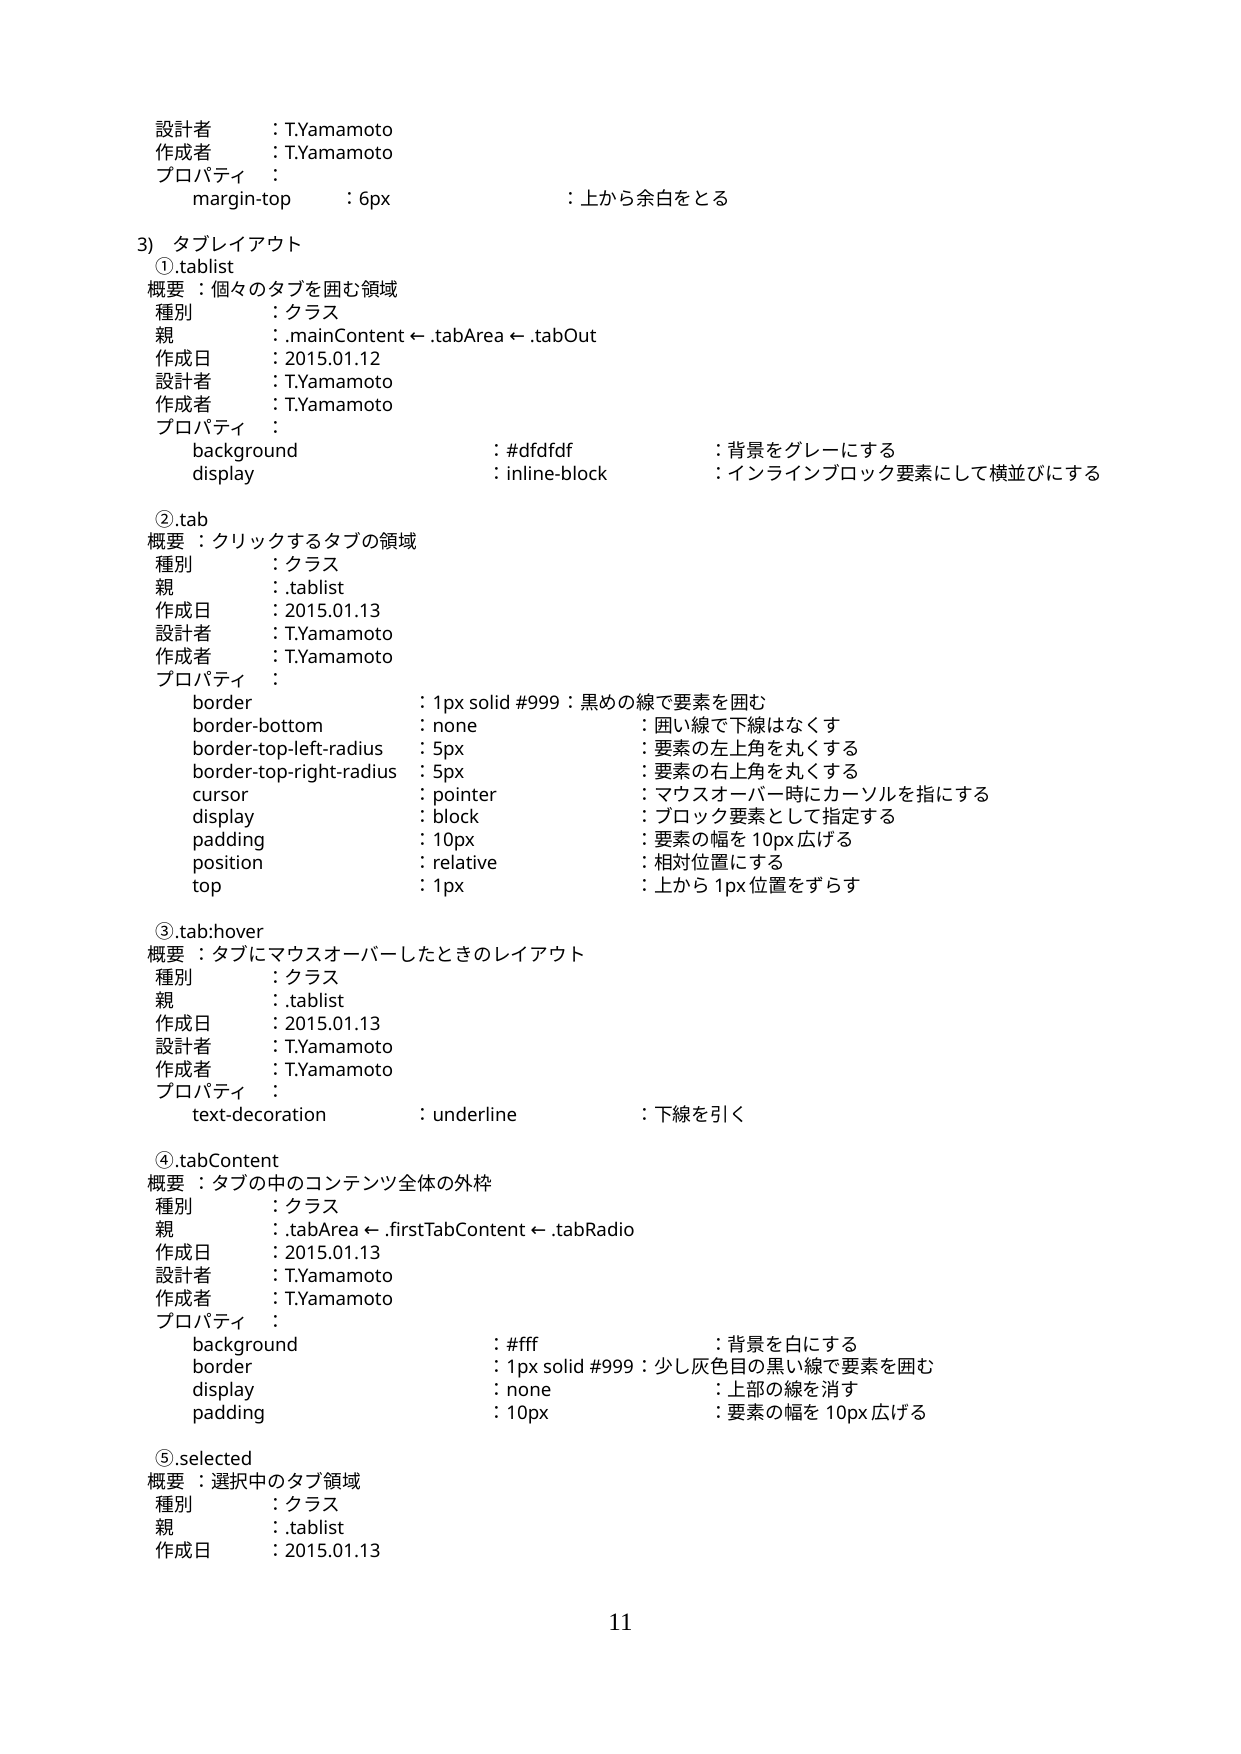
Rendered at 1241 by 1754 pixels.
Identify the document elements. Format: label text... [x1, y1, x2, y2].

text 作成日 ：2015.01.13 [118, 599, 1122, 622]
text 概要 ：選択中のタブ領域 [118, 1470, 1122, 1493]
text border-bottom ：none ：囲い線で下線はなくす [118, 714, 1122, 737]
text 親 ：.mainContent ← .tabArea ← .tabOut [118, 324, 1122, 347]
text 作成者 ：T.Yamamoto [118, 1058, 1122, 1081]
text 作成者 ：T.Yamamoto [118, 645, 1122, 668]
text 概要 ：タブの中のコンテンツ全体の外枠 [118, 1172, 1122, 1195]
text text-decoration ：underline ：下線を引く [118, 1103, 1122, 1126]
text margin-top ：6px ：上から余白をとる [118, 187, 1122, 210]
text 親 ：.tablist [118, 989, 1122, 1012]
text ②.tab [118, 508, 1122, 531]
text 作成日 ：2015.01.13 [118, 1012, 1122, 1035]
text 親 ：.tablist [118, 1516, 1122, 1539]
text ④.tabContent [118, 1149, 1122, 1172]
text 作成日 ：2015.01.12 [118, 347, 1122, 370]
text 作成者 ：T.Yamamoto [118, 141, 1122, 164]
text 概要 ：タブにマウスオーバーしたときのレイアウト [118, 943, 1122, 966]
text padding ：10px ：要素の幅を10px広げる [118, 828, 1122, 851]
text 作成日 ：2015.01.13 [118, 1539, 1122, 1562]
text cursor ：pointer ：マウスオーバー時にカーソルを指にする [118, 783, 1122, 806]
text display ：inline-block ：インラインブロック要素にして横並びにする [118, 462, 1122, 485]
text 設計者 ：T.Yamamoto [118, 622, 1122, 645]
text border ：1px solid #999 ：少し灰色目の黒い線で要素を囲む [118, 1356, 1122, 1378]
text position ：relative ：相対位置にする [118, 851, 1122, 874]
text 親 ：.tabArea ← .firstTabContent ← .tabRadio [118, 1218, 1122, 1241]
text padding ：10px ：要素の幅を10px広げる [118, 1401, 1122, 1424]
text 3) タブレイアウト [118, 233, 1122, 256]
text 設計者 ：T.Yamamoto [118, 1035, 1122, 1058]
text 概要 ：クリックするタブの領域 [118, 531, 1122, 553]
text プロパティ ： [118, 164, 1122, 187]
text top ：1px ：上から1px位置をずらす [118, 874, 1122, 897]
text 種別 ：クラス [118, 1493, 1122, 1516]
text border-top-left-radius ：5px ：要素の左上角を丸くする [118, 737, 1122, 760]
text ①.tablist [118, 256, 1122, 278]
text 種別 ：クラス [118, 1195, 1122, 1218]
text border ：1px solid #999 ：黒めの線で要素を囲む [118, 691, 1122, 714]
text 設計者 ：T.Yamamoto [118, 370, 1122, 393]
text border-top-right-radius ：5px ：要素の右上角を丸くする [118, 760, 1122, 783]
text 種別 ：クラス [118, 966, 1122, 989]
text ③.tab:hover [118, 920, 1122, 943]
text プロパティ ： [118, 1310, 1122, 1333]
text display ：none ：上部の線を消す [118, 1378, 1122, 1401]
text 概要 ：個々のタブを囲む領域 [118, 278, 1122, 301]
text プロパティ ： [118, 416, 1122, 439]
text 作成日 ：2015.01.13 [118, 1241, 1122, 1264]
text 設計者 ：T.Yamamoto [118, 118, 1122, 141]
text ⑤.selected [118, 1447, 1122, 1470]
text background ：#fff ：背景を白にする [118, 1333, 1122, 1356]
text 種別 ：クラス [118, 553, 1122, 576]
text display ：block ：ブロック要素として指定する [118, 806, 1122, 828]
text プロパティ ： [118, 668, 1122, 691]
text 設計者 ：T.Yamamoto [118, 1264, 1122, 1287]
text 親 ：.tablist [118, 576, 1122, 599]
text プロパティ ： [118, 1081, 1122, 1103]
text background ：#dfdfdf ：背景をグレーにする [118, 439, 1122, 462]
text 種別 ：クラス [118, 301, 1122, 324]
text 作成者 ：T.Yamamoto [118, 1287, 1122, 1310]
text 作成者 ：T.Yamamoto [118, 393, 1122, 416]
